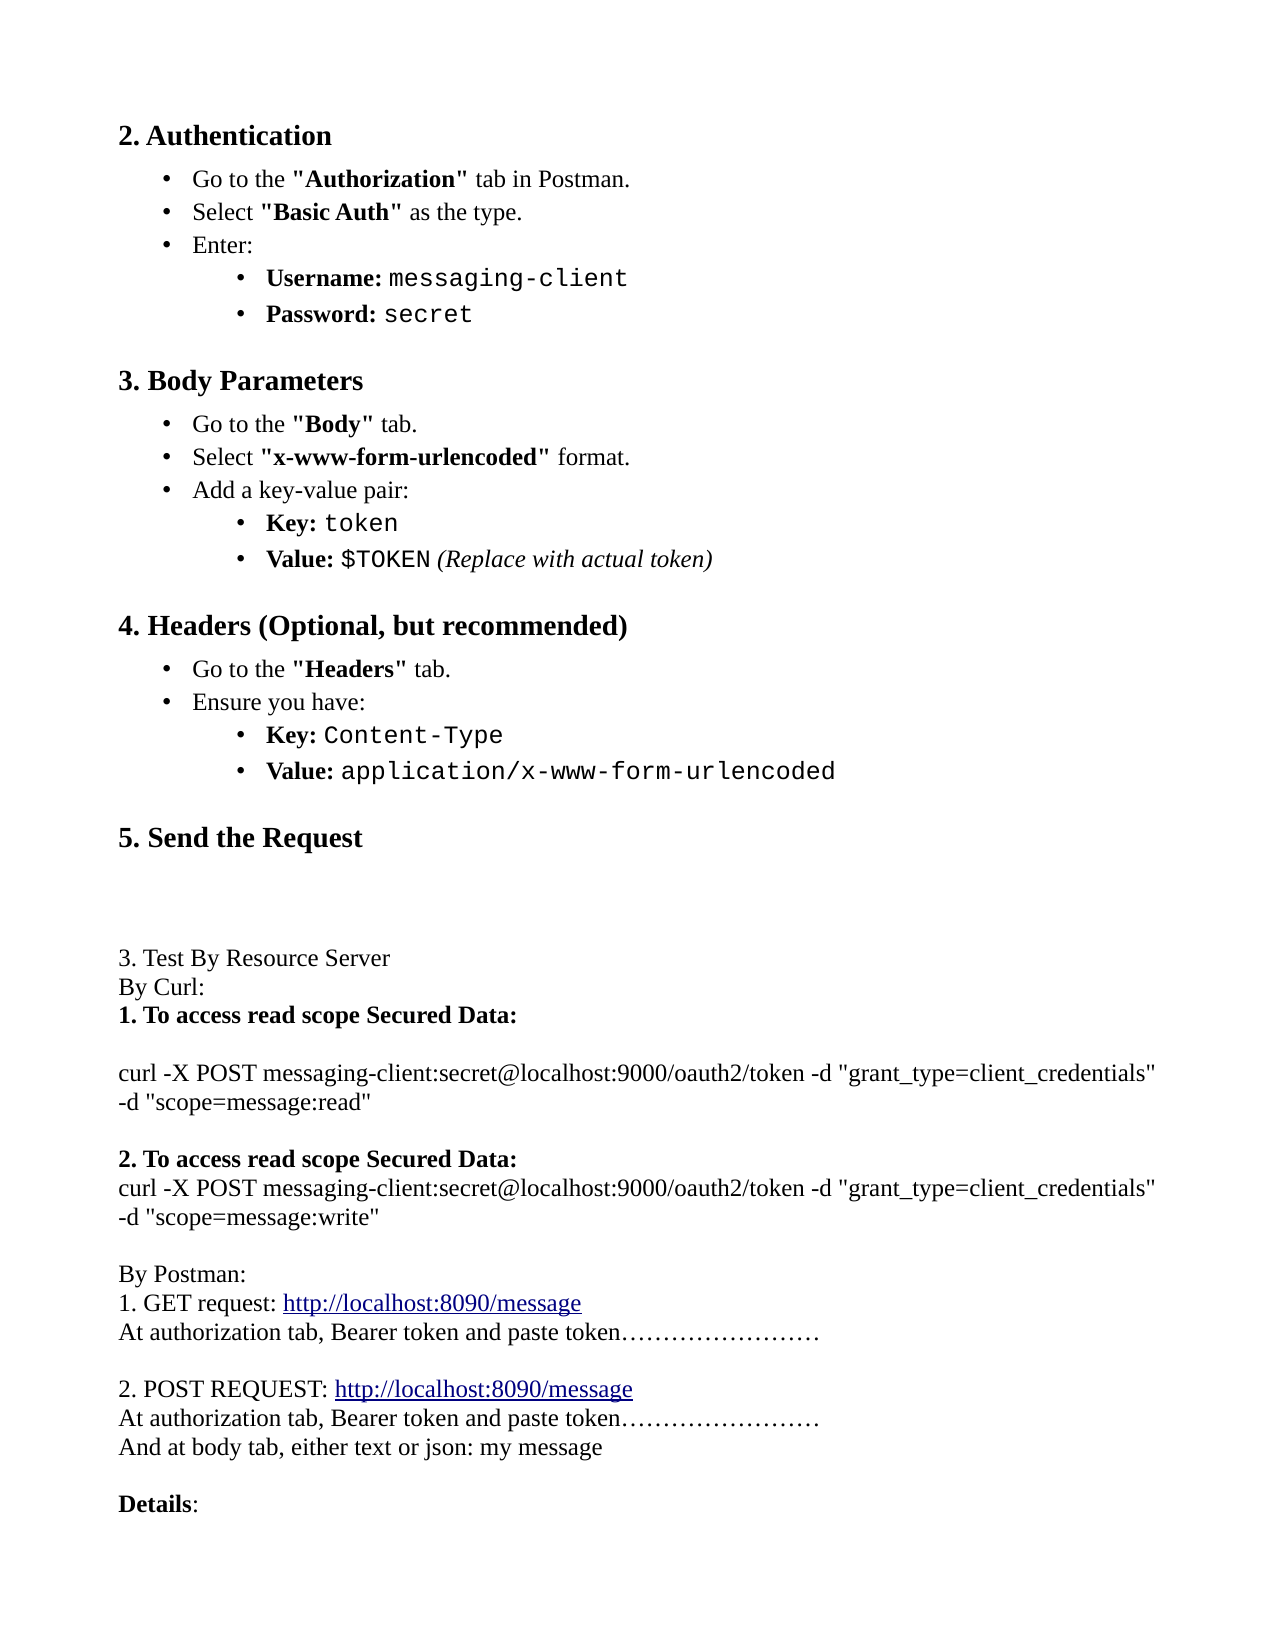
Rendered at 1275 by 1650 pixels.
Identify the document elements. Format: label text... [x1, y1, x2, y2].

text curl -X POST messaging-client:secret@localhost:9000/oauth2/token -d "grant_type=client_credentials" -d "scope=message:read" [118, 1058, 1157, 1115]
list Select "Basic Auth" as the type. [162, 197, 1157, 226]
subtitle 2. Authentication [118, 118, 1157, 152]
text And at body tab, either text or json: my message [118, 1432, 1157, 1460]
text By Curl: [118, 972, 1157, 1000]
text 3. Test By Resource Server [118, 943, 1157, 972]
text By Postman: [118, 1259, 1157, 1288]
list Password: secret [236, 299, 1157, 329]
list Key: token [236, 508, 1157, 539]
list Value: application/x-www-form-urlencoded [236, 756, 1157, 787]
subtitle 4. Headers (Optional, but recommended) [118, 608, 1157, 642]
list Add a key-value pair: [162, 475, 1157, 504]
text 1. GET request: http://localhost:8090/message [118, 1288, 1157, 1317]
text curl -X POST messaging-client:secret@localhost:9000/oauth2/token -d "grant_type=client_credentials" -d "scope=message:write" [118, 1173, 1157, 1230]
text At authorization tab, Bearer token and paste token…………………… [118, 1403, 1157, 1432]
list Username: messaging-client [236, 263, 1157, 294]
text Details: [118, 1489, 1157, 1518]
list Enter: [162, 230, 1157, 259]
list Key: Content-Type [236, 720, 1157, 751]
list Go to the "Authorization" tab in Postman. [162, 164, 1157, 193]
text At authorization tab, Bearer token and paste token…………………… [118, 1317, 1157, 1345]
list Value: $TOKEN (Replace with actual token) [236, 544, 1157, 574]
list Select "x-www-form-urlencoded" format. [162, 442, 1157, 471]
text 2. POST REQUEST: http://localhost:8090/message [118, 1374, 1157, 1403]
list Go to the "Headers" tab. [162, 654, 1157, 683]
list Go to the "Body" tab. [162, 409, 1157, 438]
subtitle 5. Send the Request [118, 820, 1157, 854]
list Ensure you have: [162, 687, 1157, 716]
subtitle 3. Body Parameters [118, 363, 1157, 397]
text 1. To access read scope Secured Data: [118, 1000, 1157, 1029]
text 2. To access read scope Secured Data: [118, 1144, 1157, 1173]
